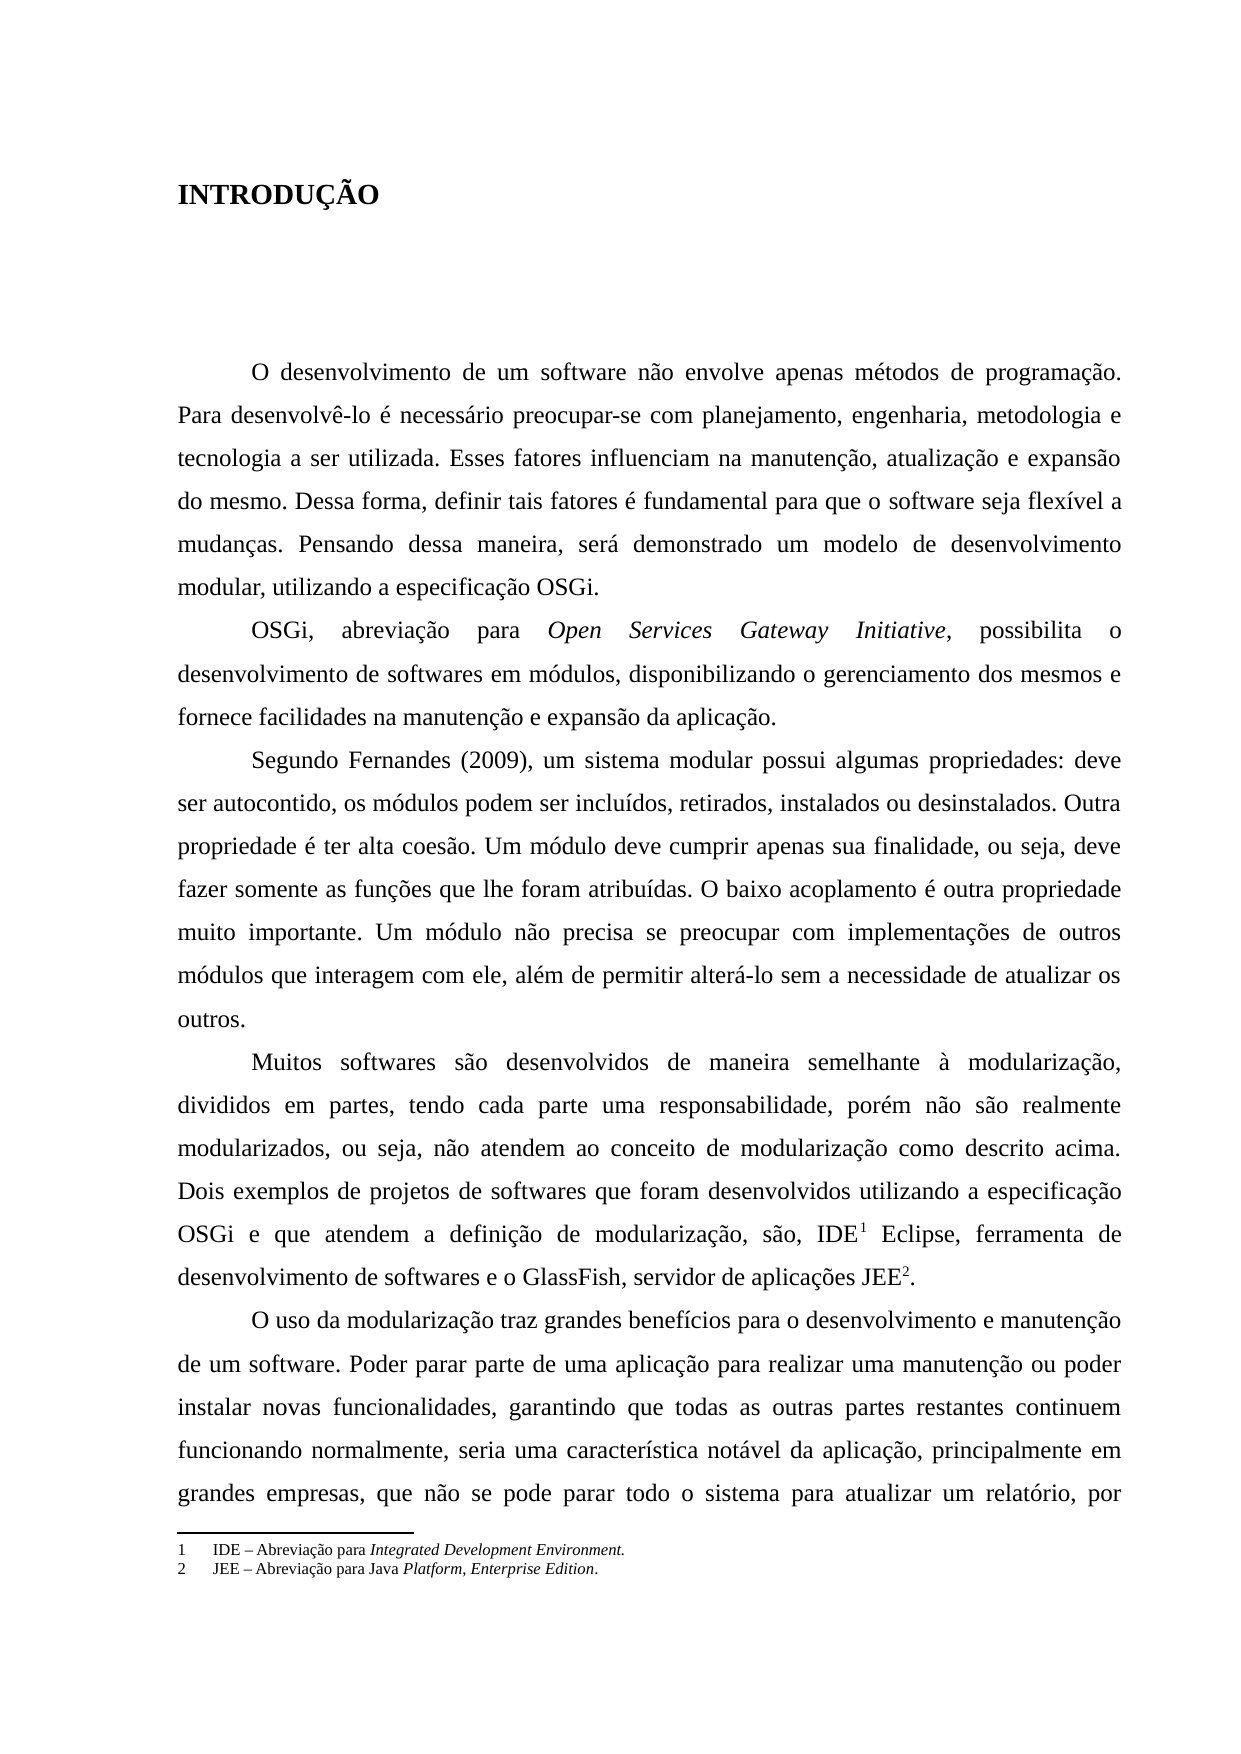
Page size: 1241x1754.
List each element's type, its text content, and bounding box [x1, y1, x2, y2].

text O uso da modularização traz grandes benefícios para o desenvolvimento e manutenção de um software. Poder parar parte de uma aplicação para realizar uma manutenção ou poder instalar novas funcionalidades, garantindo que todas as outras partes restantes continuem funcionando normalmente, seria uma característica notável da aplicação, principalmente em grandes empresas, que não se pode parar todo o sistema para atualizar um relatório, por [177, 1306, 1122, 1507]
text Muitos softwares são desenvolvidos de maneira semelhante à modularização, divididos em partes, tendo cada parte uma responsabilidade, porém não são realmente modularizados, ou seja, não atendem ao conceito de modularização como descrito acima. Dois exemplos de projetos de softwares que foram desenvolvidos utilizando a especificação OSGi e que atendem a definição de modularização, são, IDE Eclipse, ferramenta de desenvolvimento de softwares e o GlassFish, servidor de aplicações JEE. [177, 1047, 1122, 1291]
text Segundo Fernandes (2009), um sistema modular possui algumas propriedades: deve ser autocontido, os módulos podem ser incluídos, retirados, instalados ou desinstalados. Outra propriedade é ter alta coesão. Um módulo deve cumprir apenas sua finalidade, ou seja, deve fazer somente as funções que lhe foram atribuídas. O baixo acoplamento é outra propriedade muito importante. Um módulo não precisa se preocupar com implementações de outros módulos que interagem com ele, além de permitir alterá-lo sem a necessidade de atualizar os outros. [177, 745, 1122, 1032]
text IDE – Abreviação para Integrated Development Environment. [177, 1539, 1122, 1558]
subtitle Introdução [177, 177, 1122, 211]
text O desenvolvimento de um software não envolve apenas métodos de programação. Para desenvolvê-lo é necessário preocupar-se com planejamento, engenharia, metodologia e tecnologia a ser utilizada. Esses fatores influenciam na manutenção, atualização e expansão do mesmo. Dessa forma, definir tais fatores é fundamental para que o software seja flexível a mudanças. Pensando dessa maneira, será demonstrado um modelo de desenvolvimento modular, utilizando a especificação OSGi. [177, 357, 1122, 601]
text OSGi, abreviação para Open Services Gateway Initiative, possibilita o desenvolvimento de softwares em módulos, disponibilizando o gerenciamento dos mesmos e fornece facilidades na manutenção e expansão da aplicação. [177, 616, 1122, 731]
text JEE – Abreviação para Java Platform, Enterprise Edition. [177, 1558, 1122, 1578]
